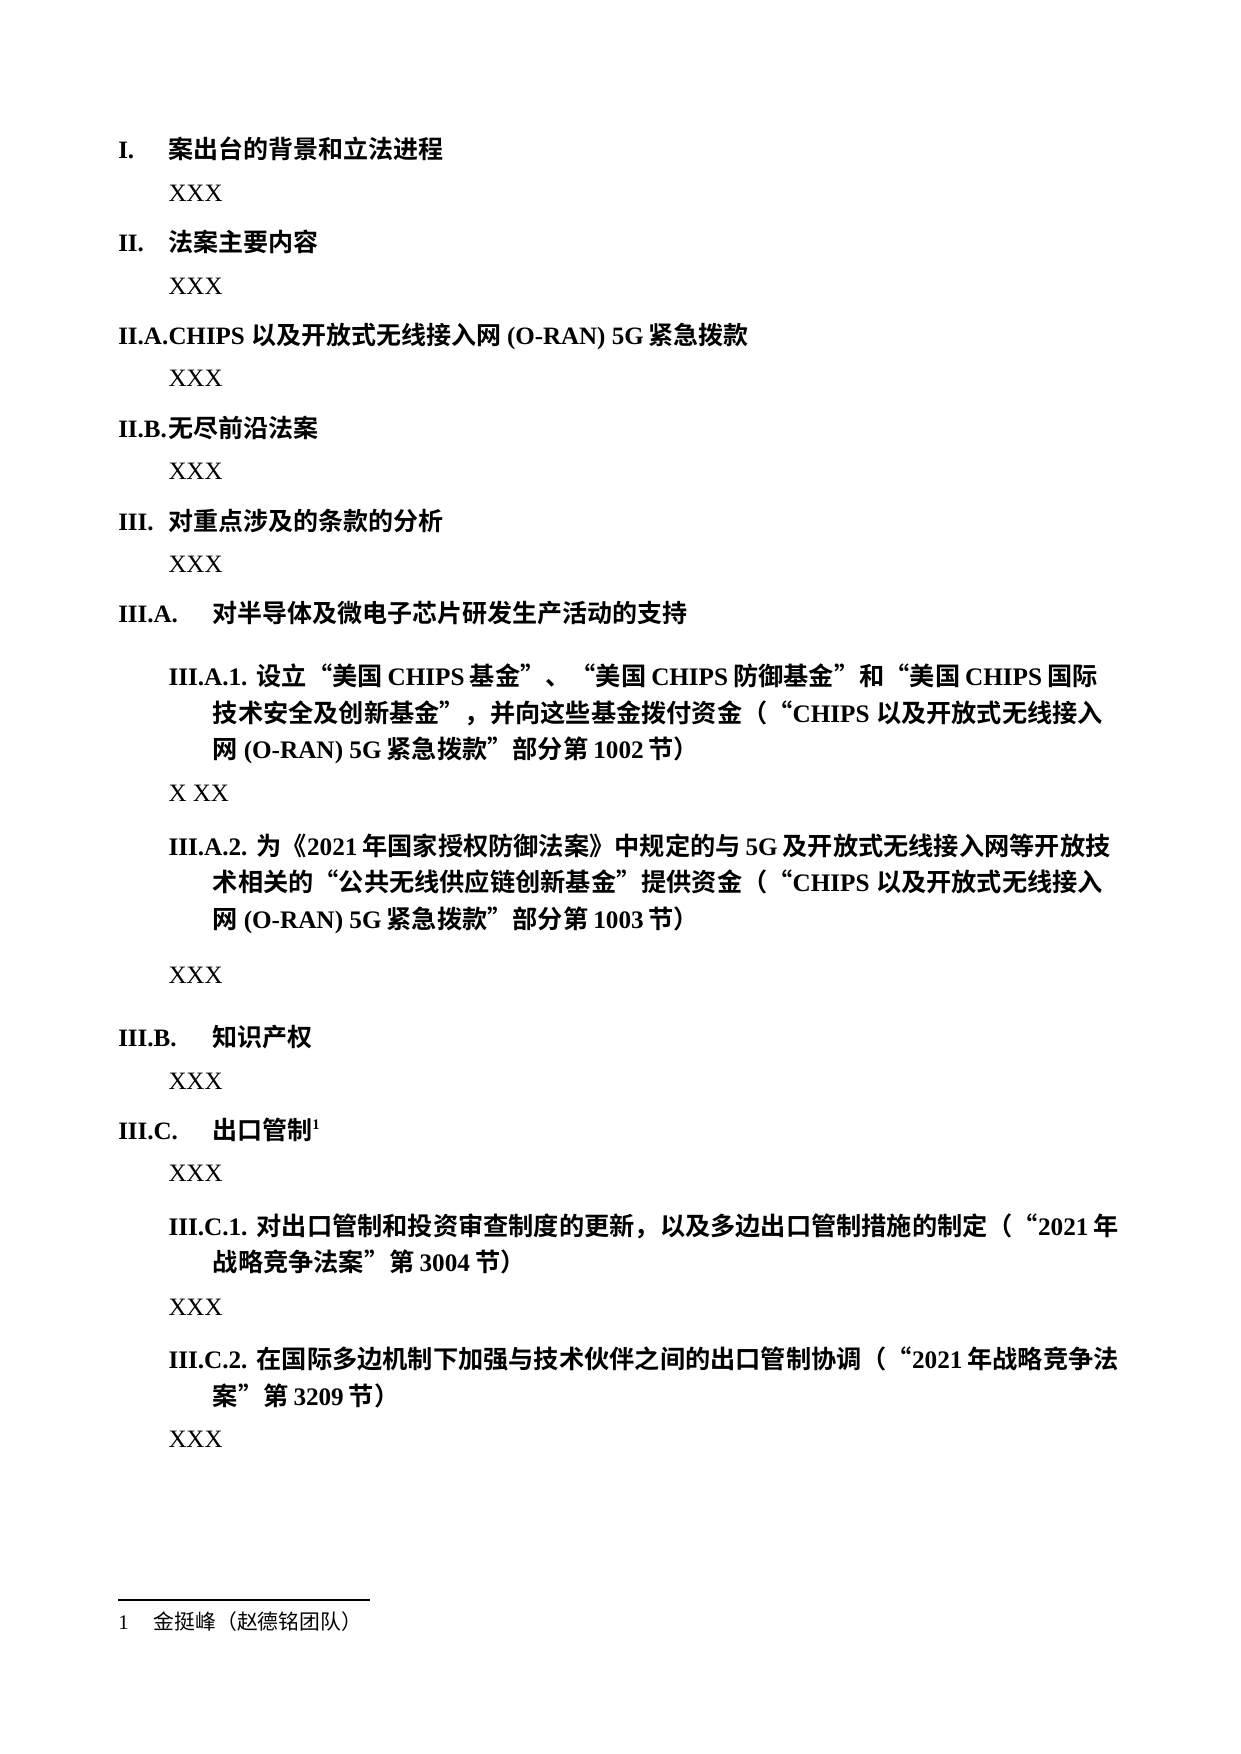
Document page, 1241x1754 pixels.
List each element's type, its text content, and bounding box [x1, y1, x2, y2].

subtitle 无尽前沿法案 [118, 408, 1122, 444]
text XXX [118, 456, 1122, 485]
text XXX [118, 960, 1122, 989]
text XXX [118, 363, 1122, 392]
subtitle 为《2021年国家授权防御法案》中规定的与5G及开放式无线接入网等开放技术相关的“公共无线供应链创新基金”提供资金（“CHIPS 以及开放式无线接入网 (O-RAN) 5G紧急拨款”部分第1003节） [168, 826, 1122, 935]
text XXX [118, 549, 1122, 578]
text X XX [118, 778, 1122, 807]
subtitle 对重点涉及的条款的分析 [118, 501, 1122, 537]
subtitle 在国际多边机制下加强与技术伙伴之间的出口管制协调（“2021年战略竞争法案”第3209节） [168, 1339, 1122, 1412]
text XXX [118, 1424, 1122, 1453]
text XXX [118, 178, 1122, 207]
subtitle 对出口管制和投资审查制度的更新，以及多边出口管制措施的制定（“2021年战略竞争法案”第3004节） [168, 1206, 1122, 1279]
subtitle CHIPS 以及开放式无线接入网 (O-RAN) 5G紧急拨款 [118, 316, 1122, 352]
subtitle 案出台的背景和立法进程 [118, 130, 1122, 166]
subtitle 出口管制 [118, 1111, 1122, 1147]
subtitle 知识产权 [118, 1018, 1122, 1054]
text XXX [118, 1066, 1122, 1094]
subtitle 法案主要内容 [118, 223, 1122, 259]
subtitle 设立“美国CHIPS基金”、“美国CHIPS防御基金”和“美国CHIPS国际技术安全及创新基金”，并向这些基金拨付资金（“CHIPS 以及开放式无线接入网 (O-RAN) 5G紧急拨款”部分第1002节） [168, 657, 1122, 766]
text 金挺峰（赵德铭团队） [118, 1606, 1122, 1636]
text XXX [118, 1158, 1122, 1187]
text XXX [118, 271, 1122, 299]
subtitle 对半导体及微电子芯片研发生产活动的支持 [118, 594, 1122, 630]
text XXX [118, 1292, 1122, 1320]
